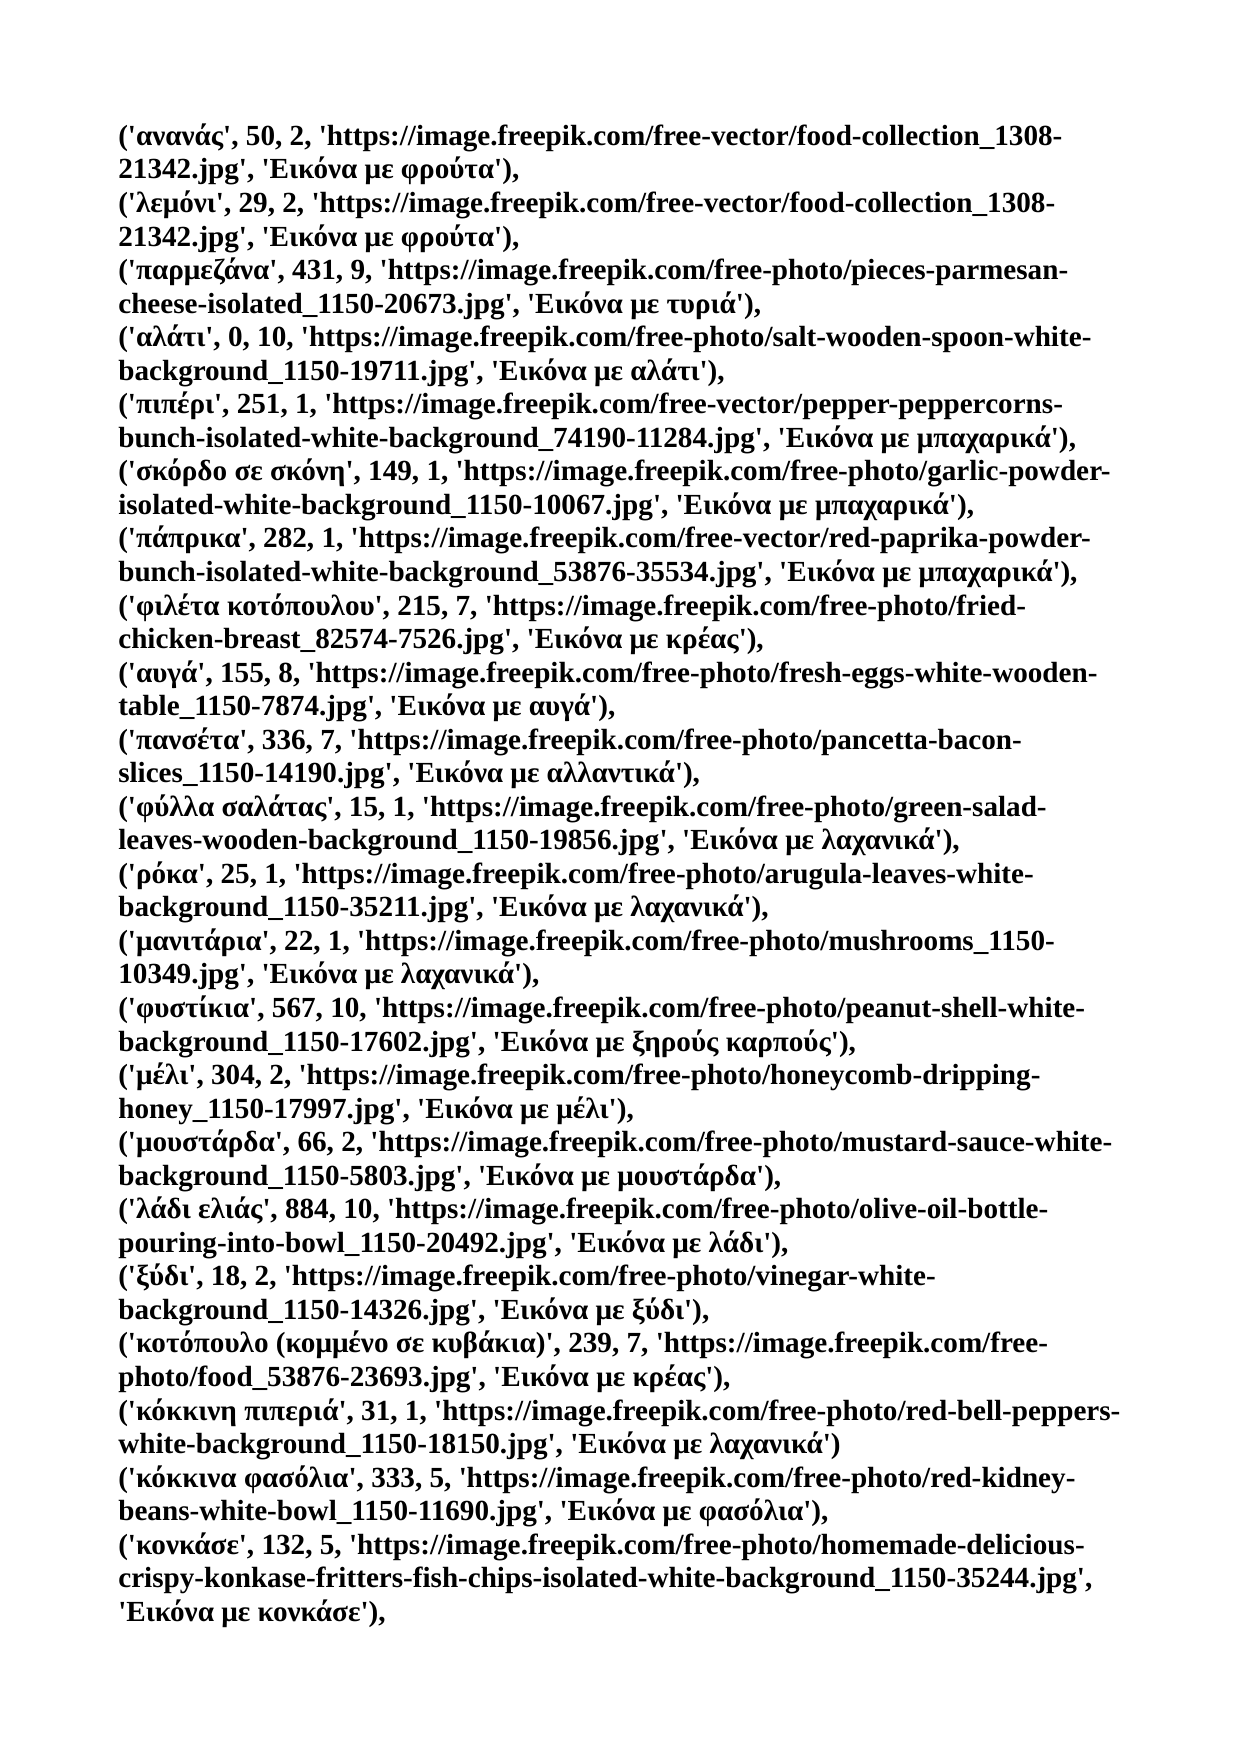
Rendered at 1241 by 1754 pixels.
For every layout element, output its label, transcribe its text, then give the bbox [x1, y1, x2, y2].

text ('αλάτι', 0, 10, 'https://image.freepik.com/free-photo/salt-wooden-spoon-white-background_1150-19711.jpg', 'Εικόνα με αλάτι'), [118, 319, 1122, 386]
text ('φιλέτα κοτόπουλου', 215, 7, 'https://image.freepik.com/free-photo/fried-chicken-breast_82574-7526.jpg', 'Εικόνα με κρέας'), [118, 588, 1122, 655]
text ('σκόρδο σε σκόνη', 149, 1, 'https://image.freepik.com/free-photo/garlic-powder-isolated-white-background_1150-10067.jpg', 'Εικόνα με μπαχαρικά'), [118, 453, 1122, 521]
text ('κοτόπουλο (κομμένο σε κυβάκια)', 239, 7, 'https://image.freepik.com/free-photo/food_53876-23693.jpg', 'Εικόνα με κρέας'), [118, 1326, 1122, 1393]
text ('μανιτάρια', 22, 1, 'https://image.freepik.com/free-photo/mushrooms_1150-10349.jpg', 'Εικόνα με λαχανικά'), [118, 923, 1122, 990]
text ('ξύδι', 18, 2, 'https://image.freepik.com/free-photo/vinegar-white-background_1150-14326.jpg', 'Εικόνα με ξύδι'), [118, 1258, 1122, 1326]
text ('πιπέρι', 251, 1, 'https://image.freepik.com/free-vector/pepper-peppercorns-bunch-isolated-white-background_74190-11284.jpg', 'Εικόνα με μπαχαρικά'), [118, 386, 1122, 453]
text ('φυστίκια', 567, 10, 'https://image.freepik.com/free-photo/peanut-shell-white-background_1150-17602.jpg', 'Εικόνα με ξηρούς καρπούς'), [118, 990, 1122, 1057]
text ('ρόκα', 25, 1, 'https://image.freepik.com/free-photo/arugula-leaves-white-background_1150-35211.jpg', 'Εικόνα με λαχανικά'), [118, 856, 1122, 923]
text ('κόκκινη πιπεριά', 31, 1, 'https://image.freepik.com/free-photo/red-bell-peppers-white-background_1150-18150.jpg', 'Εικόνα με λαχανικά') [118, 1393, 1122, 1460]
text ('φύλλα σαλάτας', 15, 1, 'https://image.freepik.com/free-photo/green-salad-leaves-wooden-background_1150-19856.jpg', 'Εικόνα με λαχανικά'), [118, 789, 1122, 856]
text ('λεμόνι', 29, 2, 'https://image.freepik.com/free-vector/food-collection_1308-21342.jpg', 'Εικόνα με φρούτα'), [118, 185, 1122, 252]
text ('λάδι ελιάς', 884, 10, 'https://image.freepik.com/free-photo/olive-oil-bottle-pouring-into-bowl_1150-20492.jpg', 'Εικόνα με λάδι'), [118, 1191, 1122, 1258]
text ('πανσέτα', 336, 7, 'https://image.freepik.com/free-photo/pancetta-bacon-slices_1150-14190.jpg', 'Εικόνα με αλλαντικά'), [118, 722, 1122, 789]
text ('πάπρικα', 282, 1, 'https://image.freepik.com/free-vector/red-paprika-powder-bunch-isolated-white-background_53876-35534.jpg', 'Εικόνα με μπαχαρικά'), [118, 521, 1122, 588]
text ('ανανάς', 50, 2, 'https://image.freepik.com/free-vector/food-collection_1308-21342.jpg', 'Εικόνα με φρούτα'), [118, 118, 1122, 185]
text ('αυγά', 155, 8, 'https://image.freepik.com/free-photo/fresh-eggs-white-wooden-table_1150-7874.jpg', 'Εικόνα με αυγά'), [118, 655, 1122, 722]
text ('παρμεζάνα', 431, 9, 'https://image.freepik.com/free-photo/pieces-parmesan-cheese-isolated_1150-20673.jpg', 'Εικόνα με τυριά'), [118, 252, 1122, 319]
text ('κονκάσε', 132, 5, 'https://image.freepik.com/free-photo/homemade-delicious-crispy-konkase-fritters-fish-chips-isolated-white-background_1150-35244.jpg', 'Εικόνα με κονκάσε'), [118, 1527, 1122, 1627]
text ('μέλι', 304, 2, 'https://image.freepik.com/free-photo/honeycomb-dripping-honey_1150-17997.jpg', 'Εικόνα με μέλι'), [118, 1057, 1122, 1124]
text ('μουστάρδα', 66, 2, 'https://image.freepik.com/free-photo/mustard-sauce-white-background_1150-5803.jpg', 'Εικόνα με μουστάρδα'), [118, 1124, 1122, 1191]
text ('κόκκινα φασόλια', 333, 5, 'https://image.freepik.com/free-photo/red-kidney-beans-white-bowl_1150-11690.jpg', 'Εικόνα με φασόλια'), [118, 1460, 1122, 1527]
